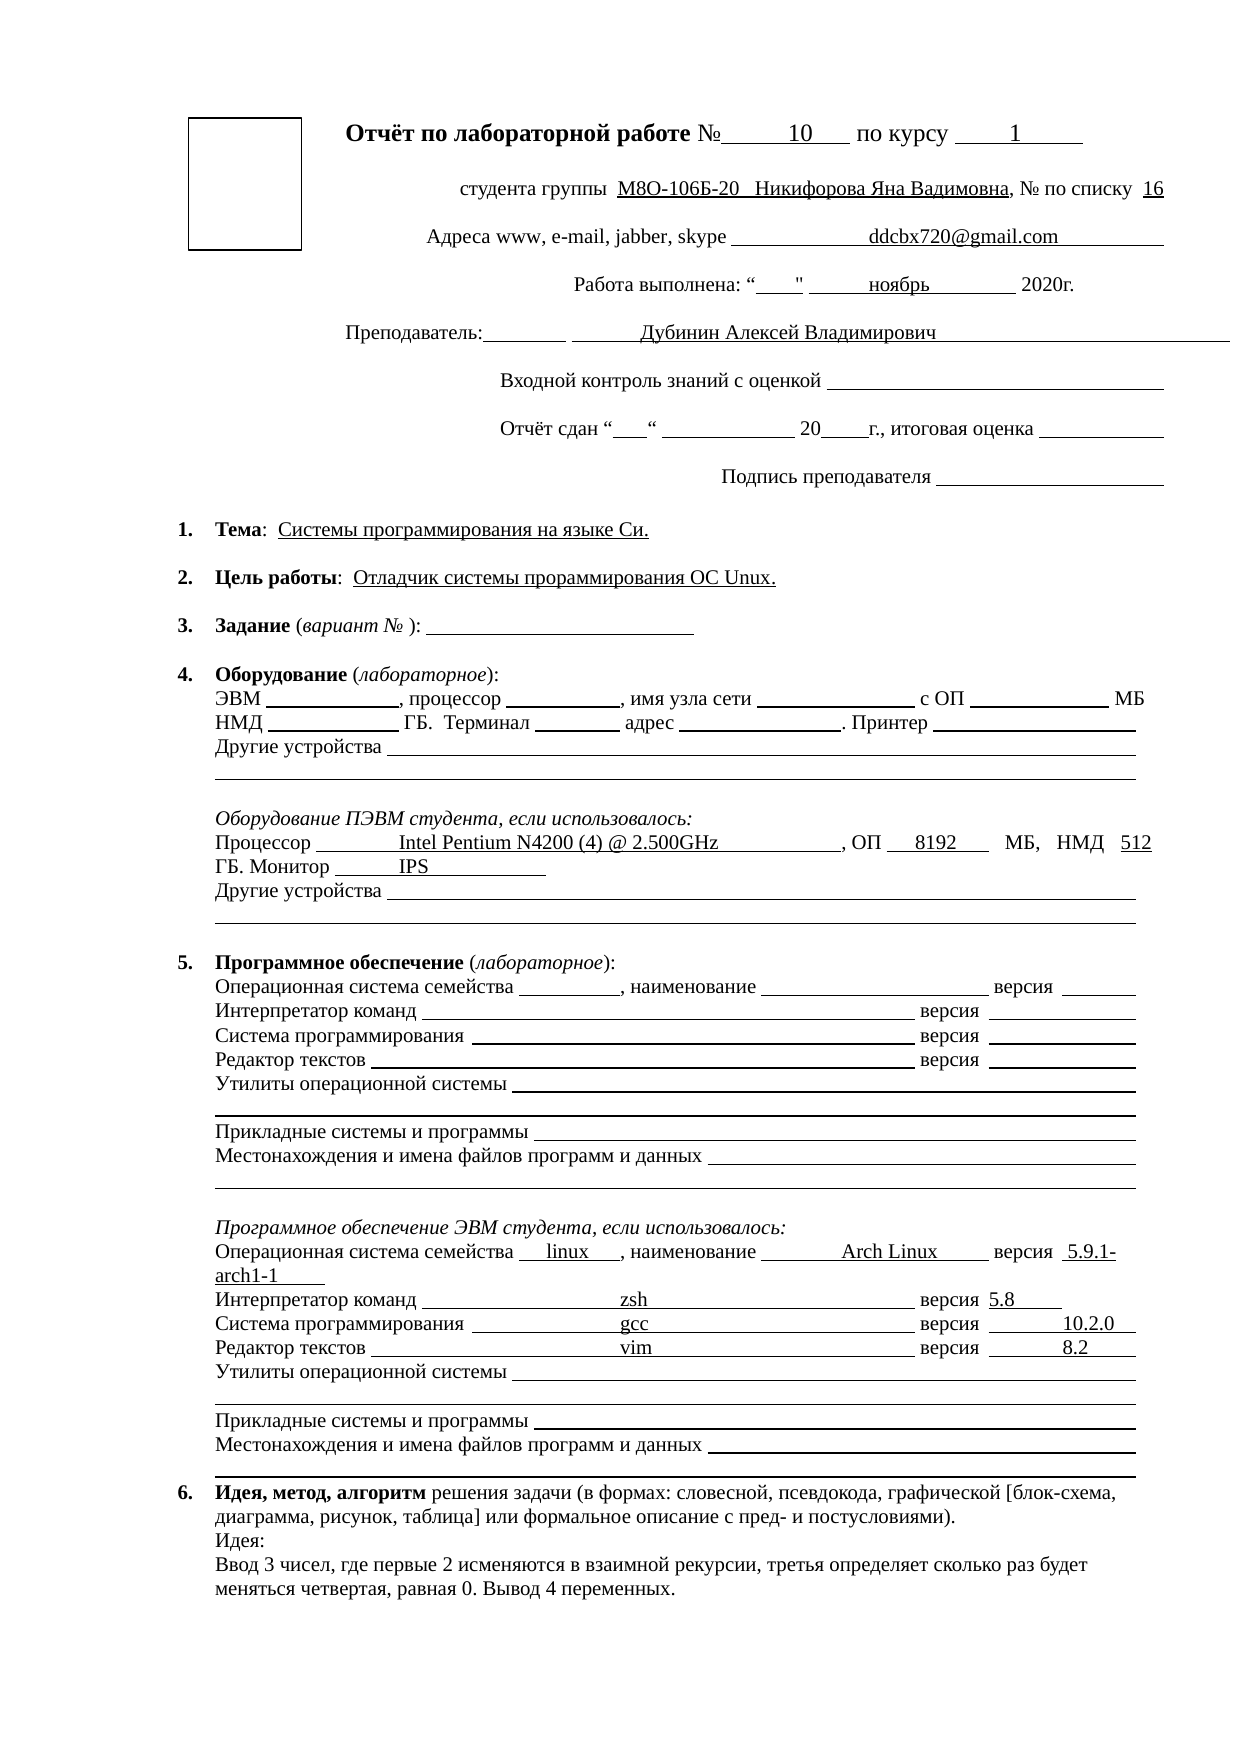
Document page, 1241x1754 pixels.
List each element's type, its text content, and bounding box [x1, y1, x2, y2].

text Местонахождения и имена файлов программ и данных [215, 1432, 1152, 1480]
text Система программирования версия [215, 1022, 1152, 1047]
text Операционная система семейства linux , наименование Arch Linux версия 5.9.1-arch1-1 [215, 1239, 1152, 1287]
text Операционная система семейства , наименование версия [215, 974, 1152, 998]
text Оборудование ПЭВМ студента, если использовалось: [215, 806, 1152, 830]
text Прикладные системы и программы [215, 1119, 1152, 1143]
list Цель работы: Отладчик системы прораммирования OC Unux. [177, 565, 1152, 589]
text Интерпретатор команд версия [215, 998, 1152, 1022]
text ЭВМ , процессор , имя узла сети с ОП МБ [215, 686, 1152, 710]
text НМД ГБ. Терминал адрес . Принтер [215, 710, 1152, 734]
table_header Отчёт по лабораторной работе № 10 по курсу 1 ­ студента группы М8О-106Б-20 Никифорова Яна Вадимовна, № по списку 16 Адреса www, e-mail, jabber, skype ddcbx720@gmail.com Работа выполнена: “ " ноябрь 2020г. Преподаватель: Дубинин Алексей Владимирович Входной контроль знаний с оценкой Отчёт сдан “ “ 20 г., итоговая оценка Подпись преподавателя [345, 118, 1163, 488]
text Процессор Intel Pentium N4200 (4) @ 2.500GHz , ОП 8192 МБ, НМД 512 ГБ. Монитор IPS [215, 830, 1152, 878]
list Тема: Системы программирования на языке Си. [177, 517, 1152, 541]
list Идея, метод, алгоритм решения задачи (в формах: словесной, псевдокода, графической [блок-схема, диаграмма, рисунок, таблица] или формальное описание с пред- и постусловиями). [177, 1480, 1152, 1528]
text Утилиты операционной системы [215, 1359, 1152, 1407]
text Интерпретатор команд zsh версия 5.8 [215, 1287, 1152, 1311]
text Прикладные системы и программы [215, 1407, 1152, 1432]
text Местонахождения и имена файлов программ и данных [215, 1143, 1152, 1191]
list Программное обеспечение (лабораторное): [177, 950, 1152, 974]
text Другие устройства [215, 734, 1152, 782]
text Утилиты операционной системы [215, 1071, 1152, 1119]
text Программное обеспечение ЭВМ студента, если использовалось: [215, 1215, 1152, 1239]
table_header [177, 118, 345, 488]
text Система программирования gcc версия 10.2.0 [215, 1311, 1152, 1335]
list Задание (вариант № ): [177, 613, 1152, 637]
list Оборудование (лабораторное): [177, 662, 1152, 686]
text Редактор текстов vim версия 8.2 [215, 1335, 1152, 1359]
text Другие устройства [215, 878, 1152, 926]
text Редактор текстов версия [215, 1047, 1152, 1071]
list Идея: Ввод 3 чисел, где первые 2 исменяются в взаимной рекурсии, третья определяет сколько раз будет меняться четвертая, равная 0. Вывод 4 переменных. [177, 1528, 1152, 1600]
